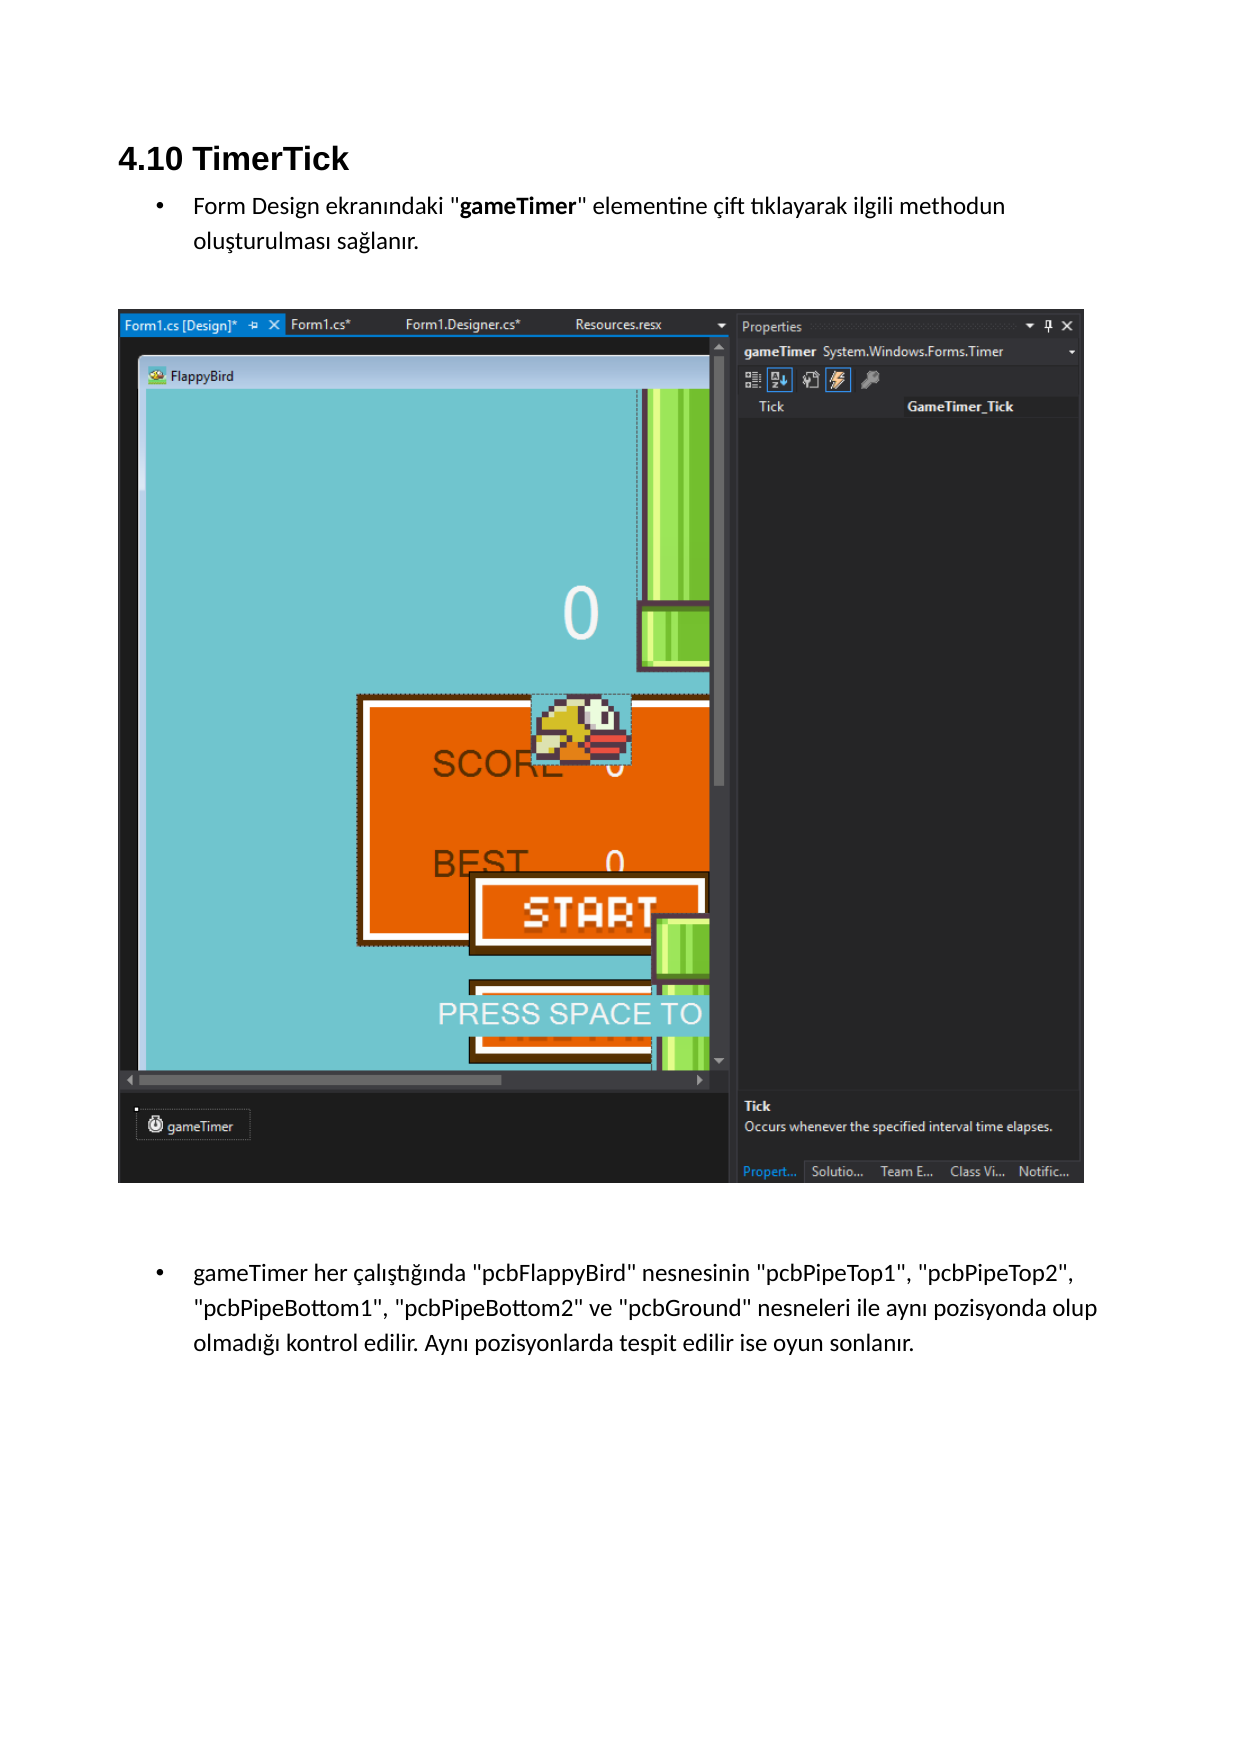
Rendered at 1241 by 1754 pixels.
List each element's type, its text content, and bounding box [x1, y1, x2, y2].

list Form Design ekranındaki "gameTimer" elementine çift tıklayarak ilgili methodun oluşturulması sağlanır. [156, 190, 1122, 256]
picture [118, 309, 1084, 1183]
list gameTimer her çalıştığında "pcbFlappyBird" nesnesinin "pcbPipeTop1", "pcbPipeTop2", "pcbPipeBottom1", "pcbPipeBottom2" ve "pcbGround" nesneleri ile aynı pozisyonda olup olmadığı kontrol edilir. Aynı pozisyonlarda tespit edilir ise oyun sonlanır. [156, 1257, 1122, 1358]
subtitle TimerTick [118, 139, 1122, 178]
